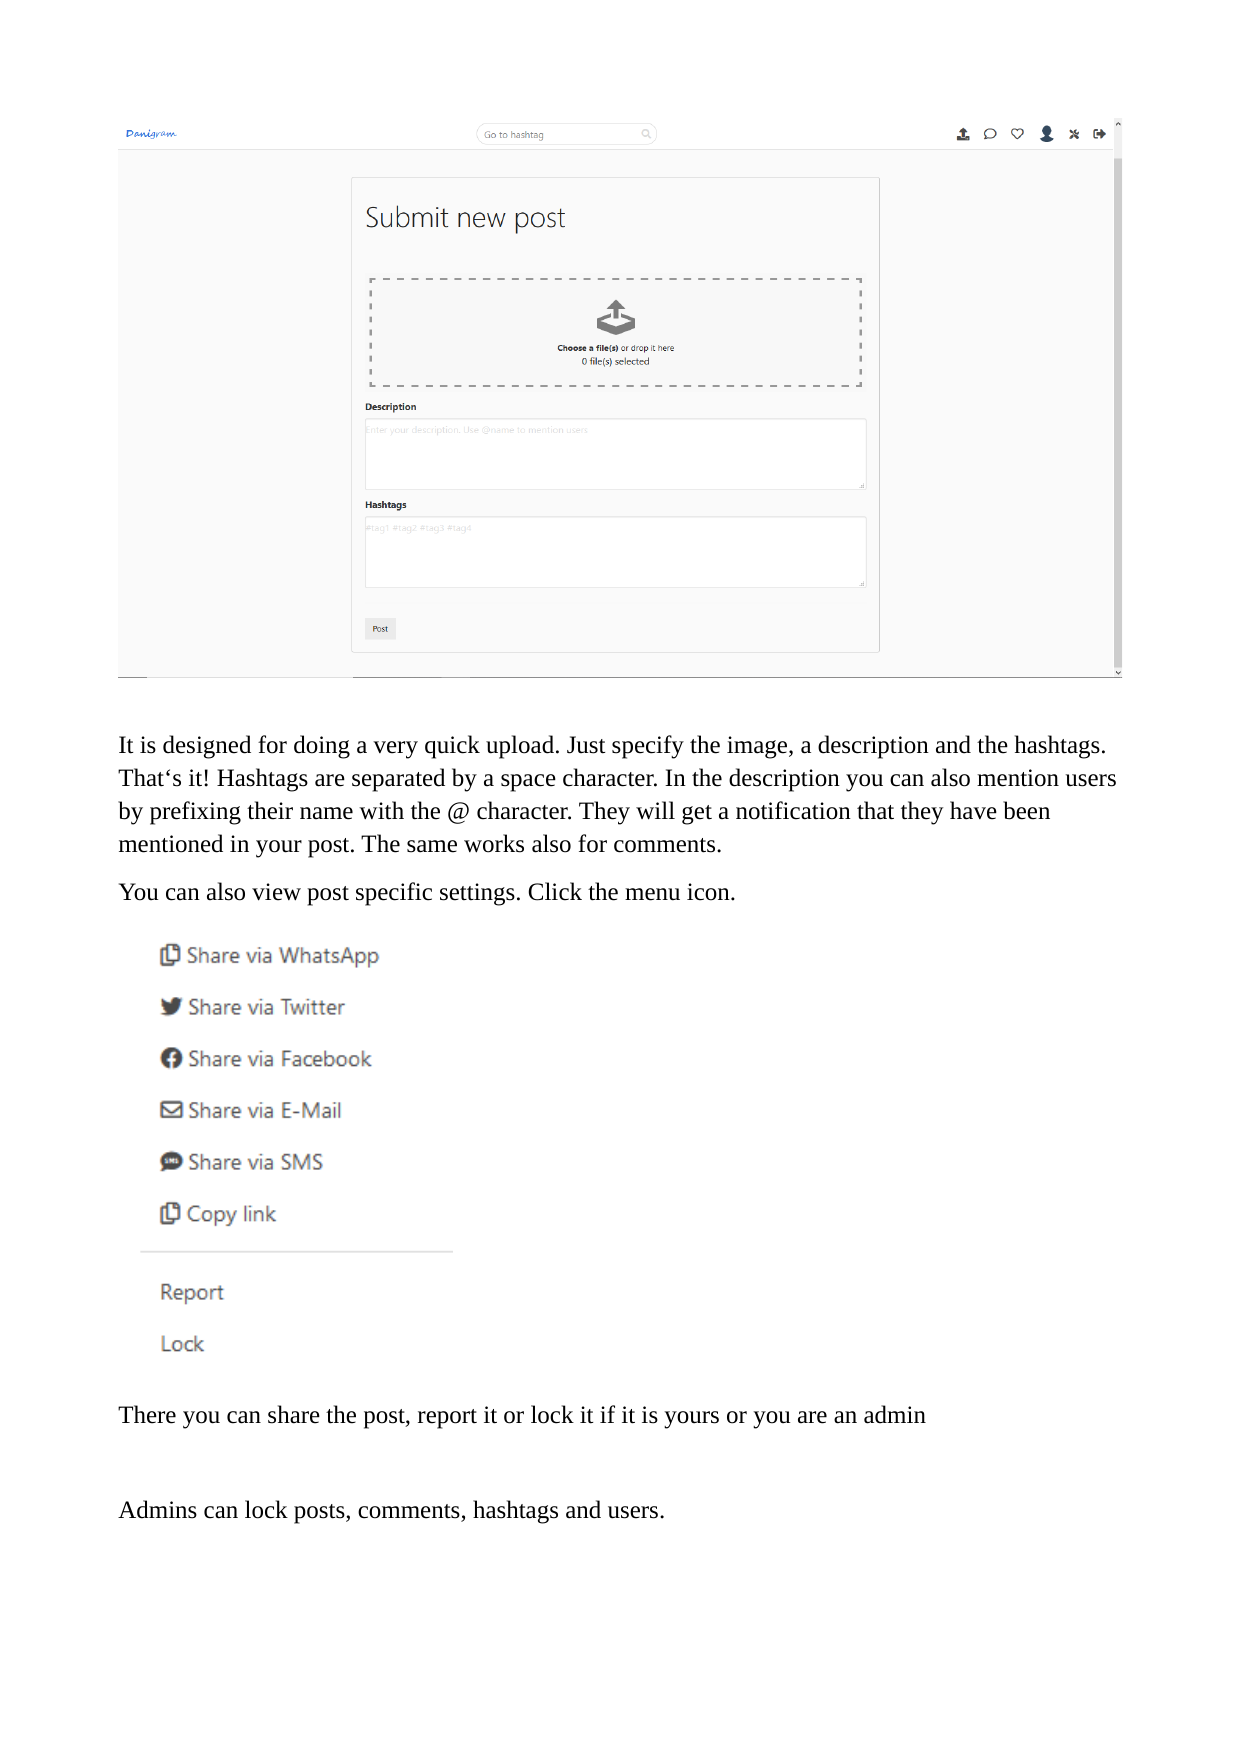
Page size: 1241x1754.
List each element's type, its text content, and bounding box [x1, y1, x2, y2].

text Admins can lock posts, comments, hashtags and users. [118, 1495, 1122, 1524]
picture [118, 118, 1123, 678]
text You can also view post specific settings. Click the menu icon. [118, 877, 1122, 905]
picture [140, 924, 453, 1375]
text It is designed for doing a very quick upload. Just specify the image, a description and the hashtags. That‘s it! Hashtags are separated by a space character. In the description you can also mention users by prefixing their name with the @ character. They will get a notification that they have been mentioned in your post. The same works also for comments. [118, 730, 1122, 858]
text There you can share the post, report it or lock it if it is yours or you are an admin [118, 1400, 1122, 1429]
